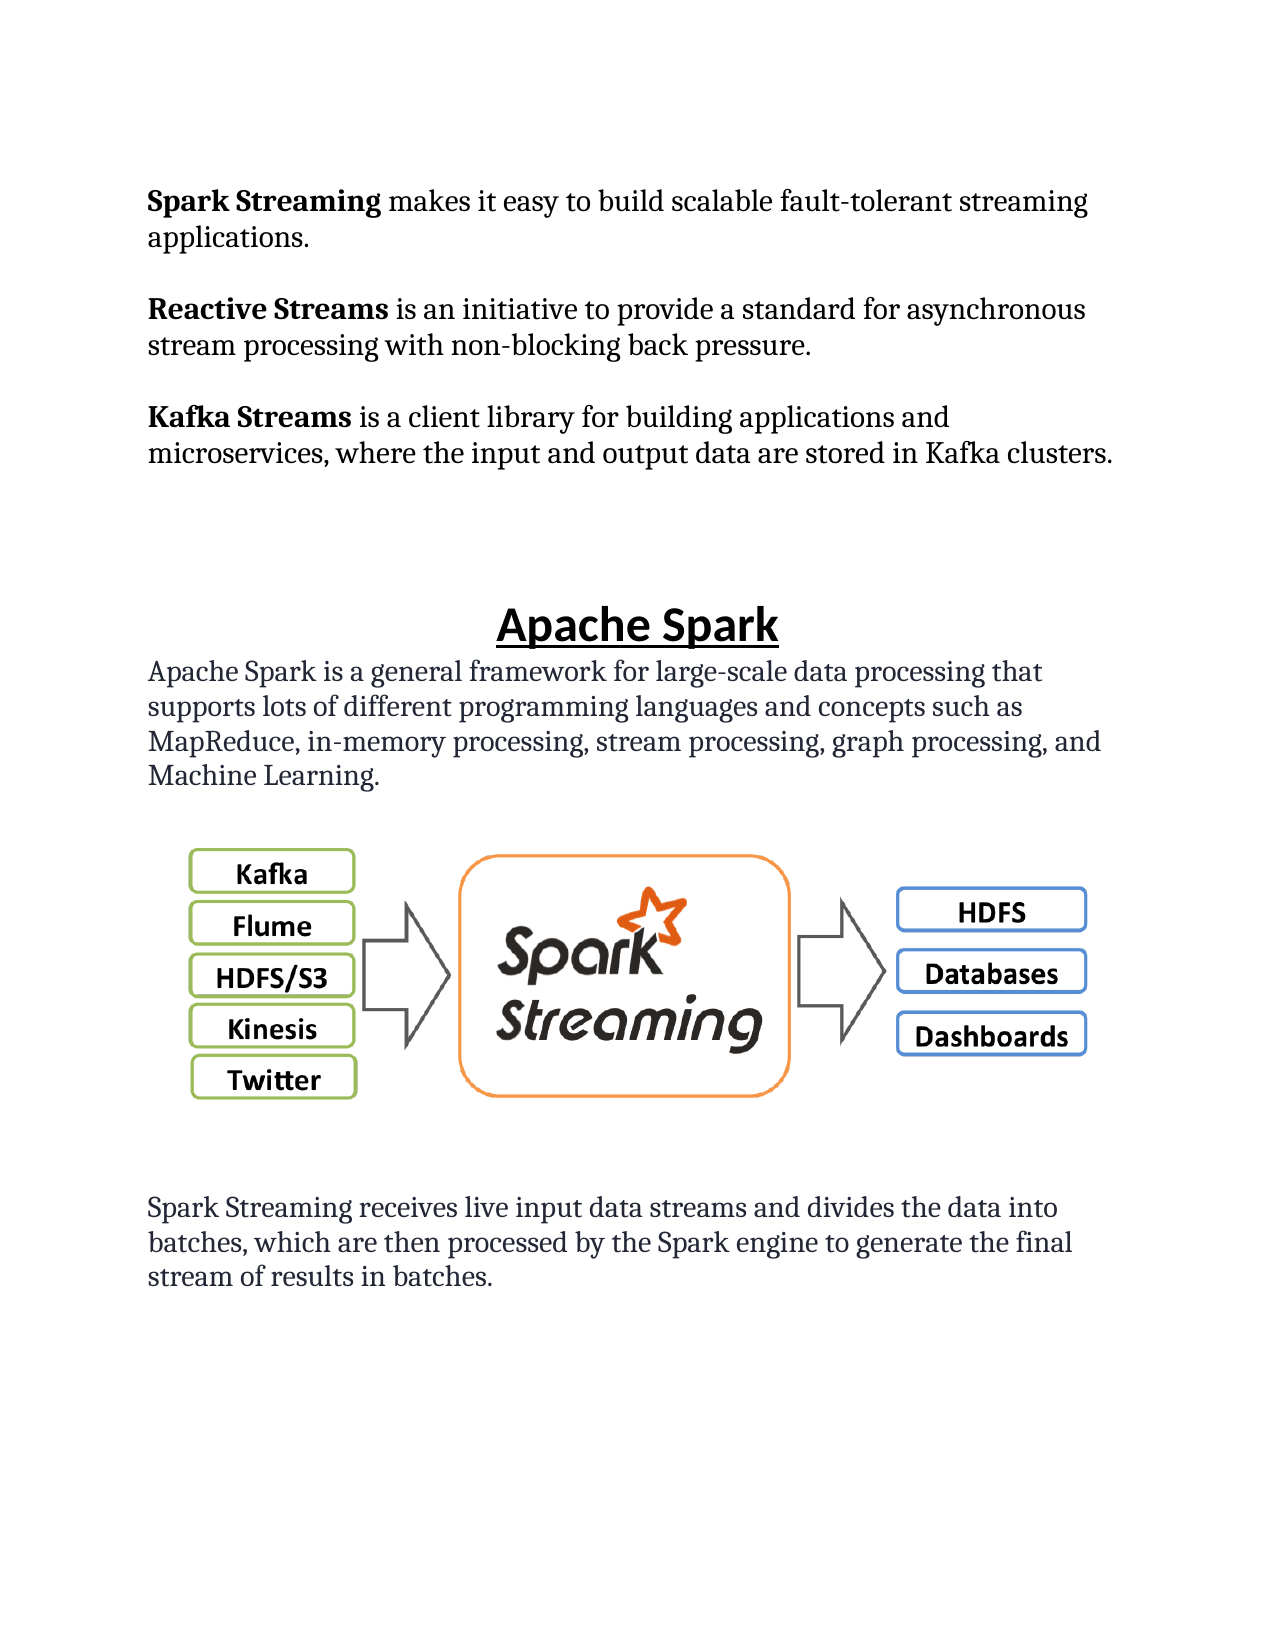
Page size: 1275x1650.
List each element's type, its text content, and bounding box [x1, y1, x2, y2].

text Spark Streaming receives live input data streams and divides the data into batches, which are then processed by the Spark engine to generate the final stream of results in batches. [148, 1190, 1127, 1294]
text Reactive Streams is an initiative to provide a standard for asynchronous stream processing with non-blocking back pressure. [148, 291, 1127, 363]
text Apache Spark [148, 593, 1127, 654]
text Kafka Streams is a client library for building applications and microservices, where the input and output data are stored in Kafka clusters. [148, 399, 1127, 471]
text Spark Streaming makes it easy to build scalable fault-tolerant streaming applications. [148, 183, 1127, 255]
text Apache Spark is a general framework for large-scale data processing that supports lots of different programming languages and concepts such as MapReduce, in-memory processing, stream processing, graph processing, and Machine Learning. [148, 654, 1127, 793]
